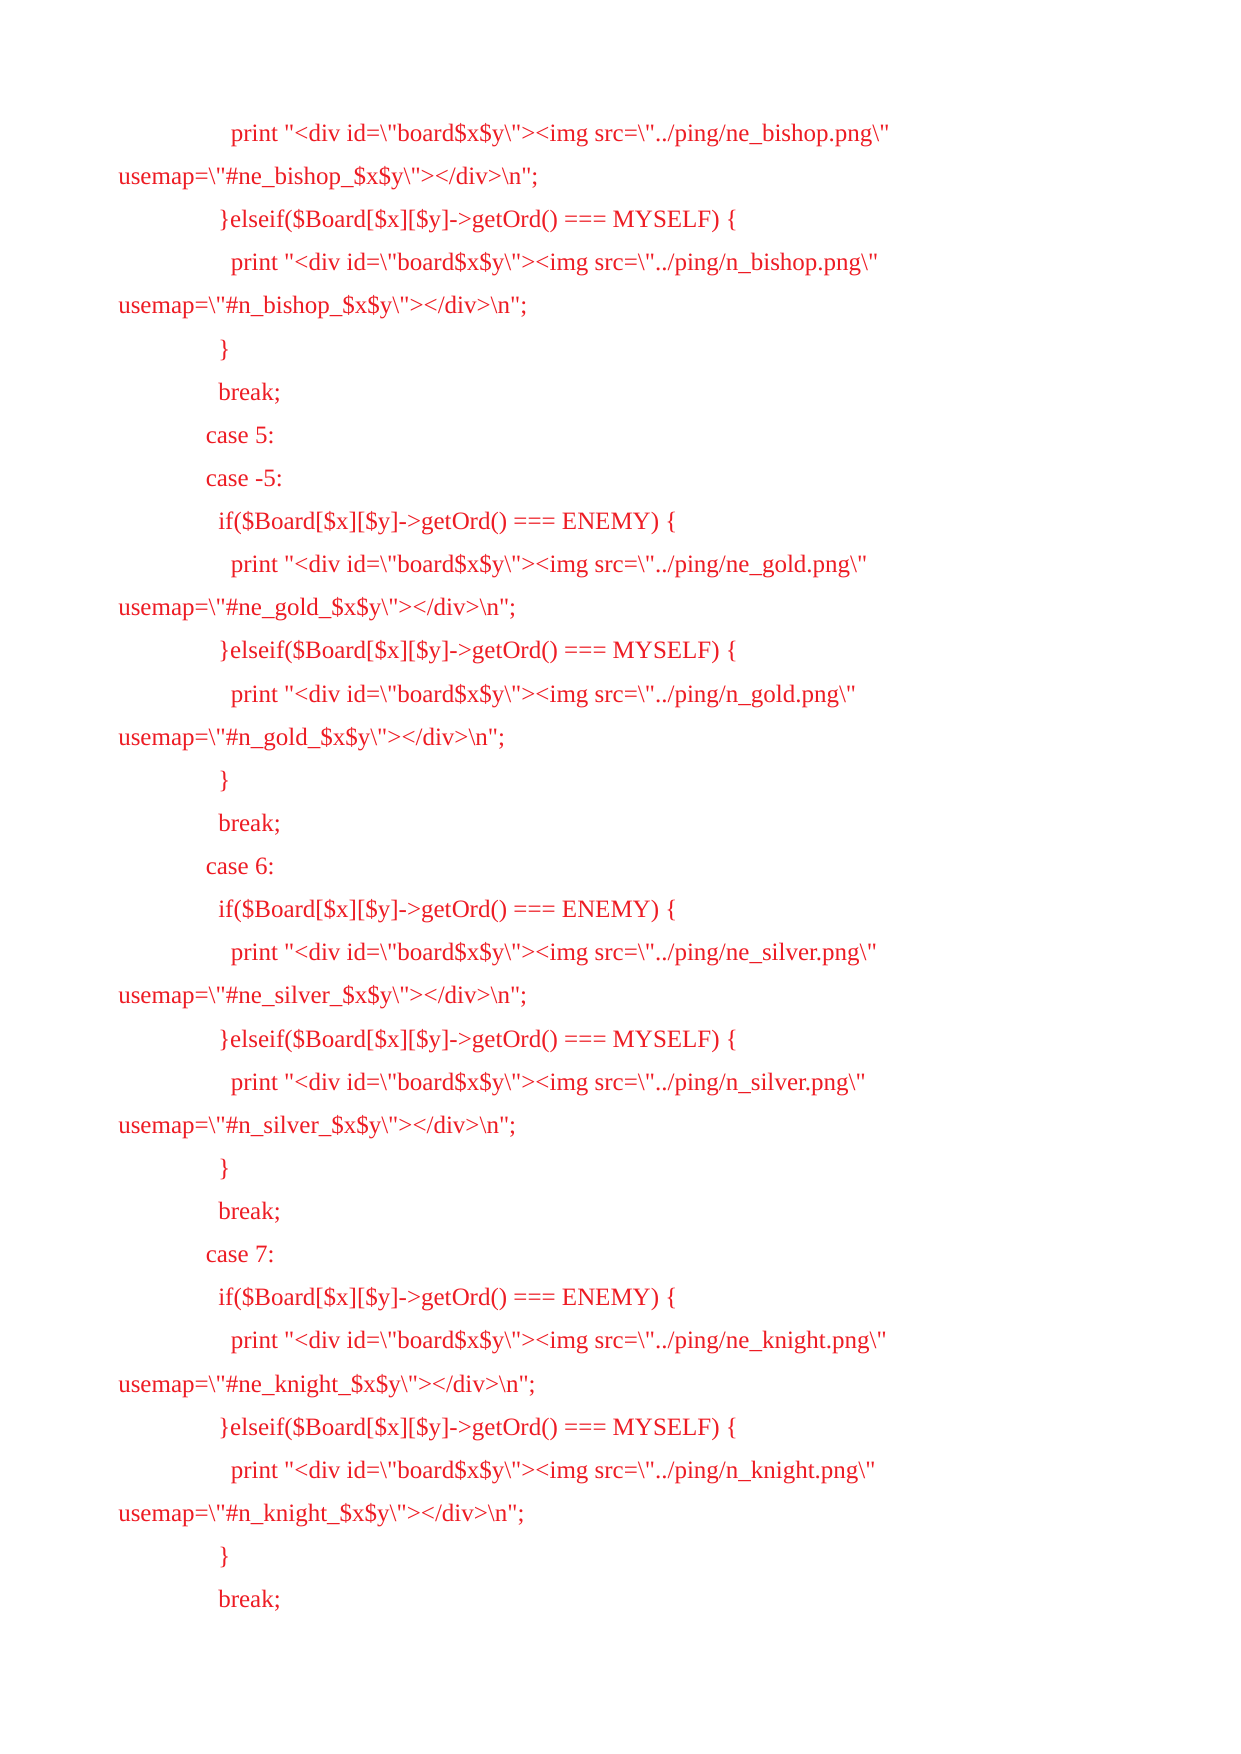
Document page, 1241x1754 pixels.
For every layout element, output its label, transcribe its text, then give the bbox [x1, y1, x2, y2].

text print "<div id=\"board$x$y\"><img src=\"../ping/ne_knight.png\" usemap=\"#ne_knight_$x$y\"></div>\n"; [118, 1326, 1122, 1397]
text break; [118, 1196, 1122, 1225]
text case 6: [118, 851, 1122, 880]
text print "<div id=\"board$x$y\"><img src=\"../ping/ne_bishop.png\" usemap=\"#ne_bishop_$x$y\"></div>\n"; [118, 118, 1122, 190]
text if($Board[$x][$y]->getOrd() === ENEMY) { [118, 894, 1122, 923]
text print "<div id=\"board$x$y\"><img src=\"../ping/ne_gold.png\" usemap=\"#ne_gold_$x$y\"></div>\n"; [118, 549, 1122, 621]
text }elseif($Board[$x][$y]->getOrd() === MYSELF) { [118, 204, 1122, 233]
text print "<div id=\"board$x$y\"><img src=\"../ping/n_knight.png\" usemap=\"#n_knight_$x$y\"></div>\n"; [118, 1455, 1122, 1527]
text print "<div id=\"board$x$y\"><img src=\"../ping/ne_silver.png\" usemap=\"#ne_silver_$x$y\"></div>\n"; [118, 937, 1122, 1009]
text }elseif($Board[$x][$y]->getOrd() === MYSELF) { [118, 636, 1122, 664]
text case 5: [118, 420, 1122, 449]
text } [118, 334, 1122, 362]
text break; [118, 377, 1122, 406]
text print "<div id=\"board$x$y\"><img src=\"../ping/n_gold.png\" usemap=\"#n_gold_$x$y\"></div>\n"; [118, 679, 1122, 751]
text print "<div id=\"board$x$y\"><img src=\"../ping/n_silver.png\" usemap=\"#n_silver_$x$y\"></div>\n"; [118, 1067, 1122, 1139]
text } [118, 1541, 1122, 1570]
text if($Board[$x][$y]->getOrd() === ENEMY) { [118, 506, 1122, 535]
text }elseif($Board[$x][$y]->getOrd() === MYSELF) { [118, 1024, 1122, 1052]
text break; [118, 1584, 1122, 1613]
text print "<div id=\"board$x$y\"><img src=\"../ping/n_bishop.png\" usemap=\"#n_bishop_$x$y\"></div>\n"; [118, 247, 1122, 319]
text if($Board[$x][$y]->getOrd() === ENEMY) { [118, 1282, 1122, 1311]
text case 7: [118, 1239, 1122, 1268]
text } [118, 1153, 1122, 1182]
text break; [118, 808, 1122, 837]
text case -5: [118, 463, 1122, 492]
text }elseif($Board[$x][$y]->getOrd() === MYSELF) { [118, 1412, 1122, 1441]
text } [118, 765, 1122, 794]
